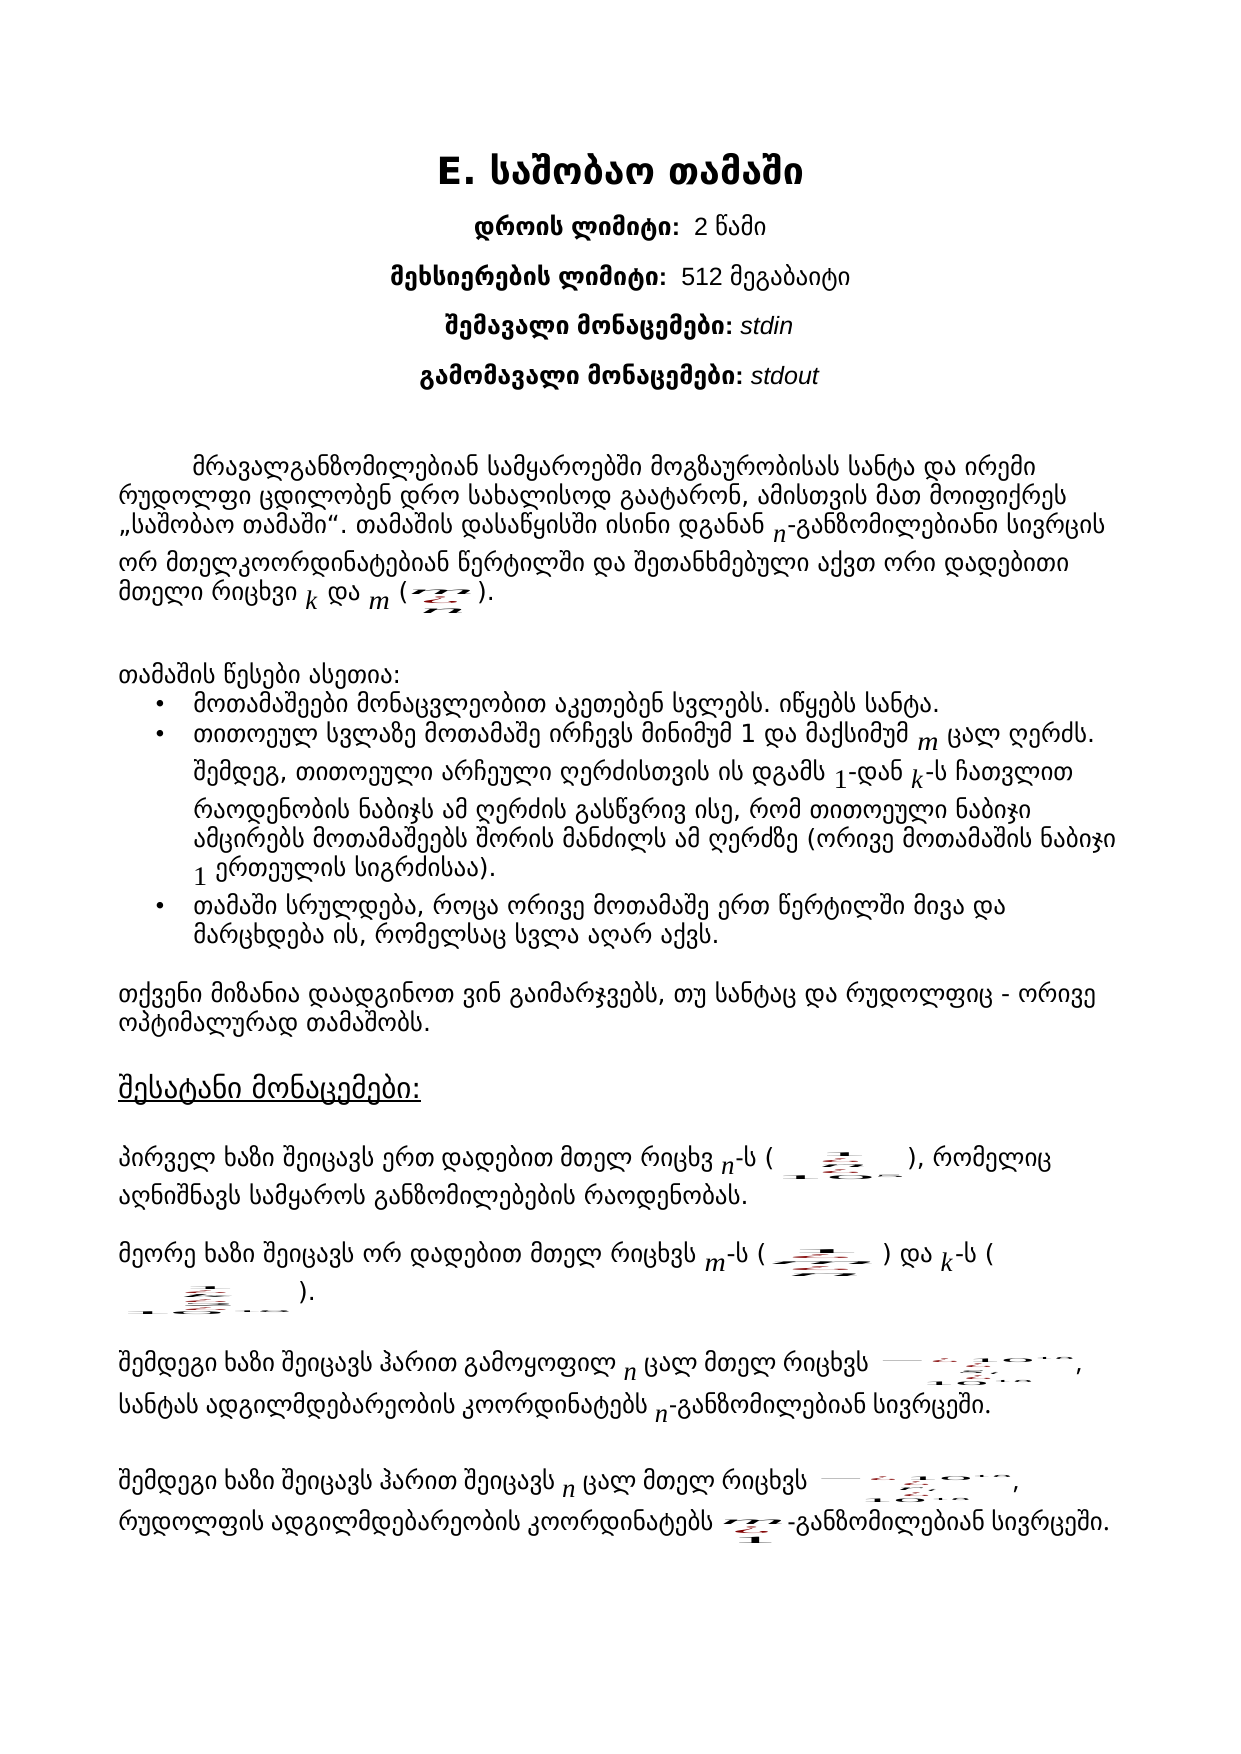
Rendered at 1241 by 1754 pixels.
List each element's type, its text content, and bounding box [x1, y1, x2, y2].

text შემდეგი ხაზი შეიცავს ჰარით შეიცავს ცალ მთელ რიცხვს , რუდოლფის ადგილმდებარეობის კოორდინატებს -განზომილებიან სივრცეში. [118, 1462, 1122, 1546]
text შემავალი მონაცემები: stdin [118, 308, 1122, 342]
list თითოეულ სვლაზე მოთამაშე ირჩევს მინიმუმ 1 და მაქსიმუმ ცალ ღერძს. შემდეგ, თითოეული არჩეული ღერძისთვის ის დგამს -დან -ს ჩათვლით რაოდენობის ნაბიჯს ამ ღერძის გასწვრივ ისე, რომ თითოეული ნაბიჯი ამცირებს მოთამაშეებს შორის მანძილს ამ ღერძზე (ორივე მოთამაშის ნაბიჯი ერთეულის სიგრძისაა). [156, 719, 1122, 892]
text შემდეგი ხაზი შეიცავს ჰარით გამოყოფილ ცალ მთელ რიცხვს , სანტას ადგილმდებარეობის კოორდინატებს -განზომილებიან სივრცეში. [118, 1345, 1122, 1428]
subtitle E. საშობაო თამაში [118, 149, 1122, 193]
text დროის ლიმიტი: 2 წამი [118, 209, 1122, 243]
list თამაში სრულდება, როცა ორივე მოთამაშე ერთ წერტილში მივა და მარცხდება ის, რომელსაც სვლა აღარ აქვს. [156, 892, 1122, 950]
text მეორე ხაზი შეიცავს ორ დადებით მთელ რიცხვს -ს () და -ს (). [118, 1239, 1122, 1316]
text პირველ ხაზი შეიცავს ერთ დადებით მთელ რიცხვ -ს (), რომელიც აღნიშნავს სამყაროს განზომილებების რაოდენობას. [118, 1139, 1122, 1210]
text თამაშის წესები ასეთია: [118, 661, 1122, 690]
list მოთამაშეები მონაცვლეობით აკეთებენ სვლებს. იწყებს სანტა. [156, 690, 1122, 719]
text გამომავალი მონაცემები: stdout [118, 358, 1122, 392]
text თქვენი მიზანია დაადგინოთ ვინ გაიმარჯვებს, თუ სანტაც და რუდოლფიც - ორივე ოპტიმალურად თამაშობს. [118, 979, 1122, 1037]
text შესატანი მონაცემები: [118, 1071, 1122, 1105]
text მეხსიერების ლიმიტი: 512 მეგაბაიტი [118, 258, 1122, 292]
text მრავალგანზომილებიან სამყაროებში მოგზაურობისას სანტა და ირემი რუდოლფი ცდილობენ დრო სახალისოდ გაატარონ, ამისთვის მათ მოიფიქრეს „საშობაო თამაში“. თამაშის დასაწყისში ისინი დგანან -განზომილებიანი სივრცის ორ მთელკოორდინატებიან წერტილში და შეთანხმებული აქვთ ორი დადებითი მთელი რიცხვი და (). [118, 452, 1122, 616]
